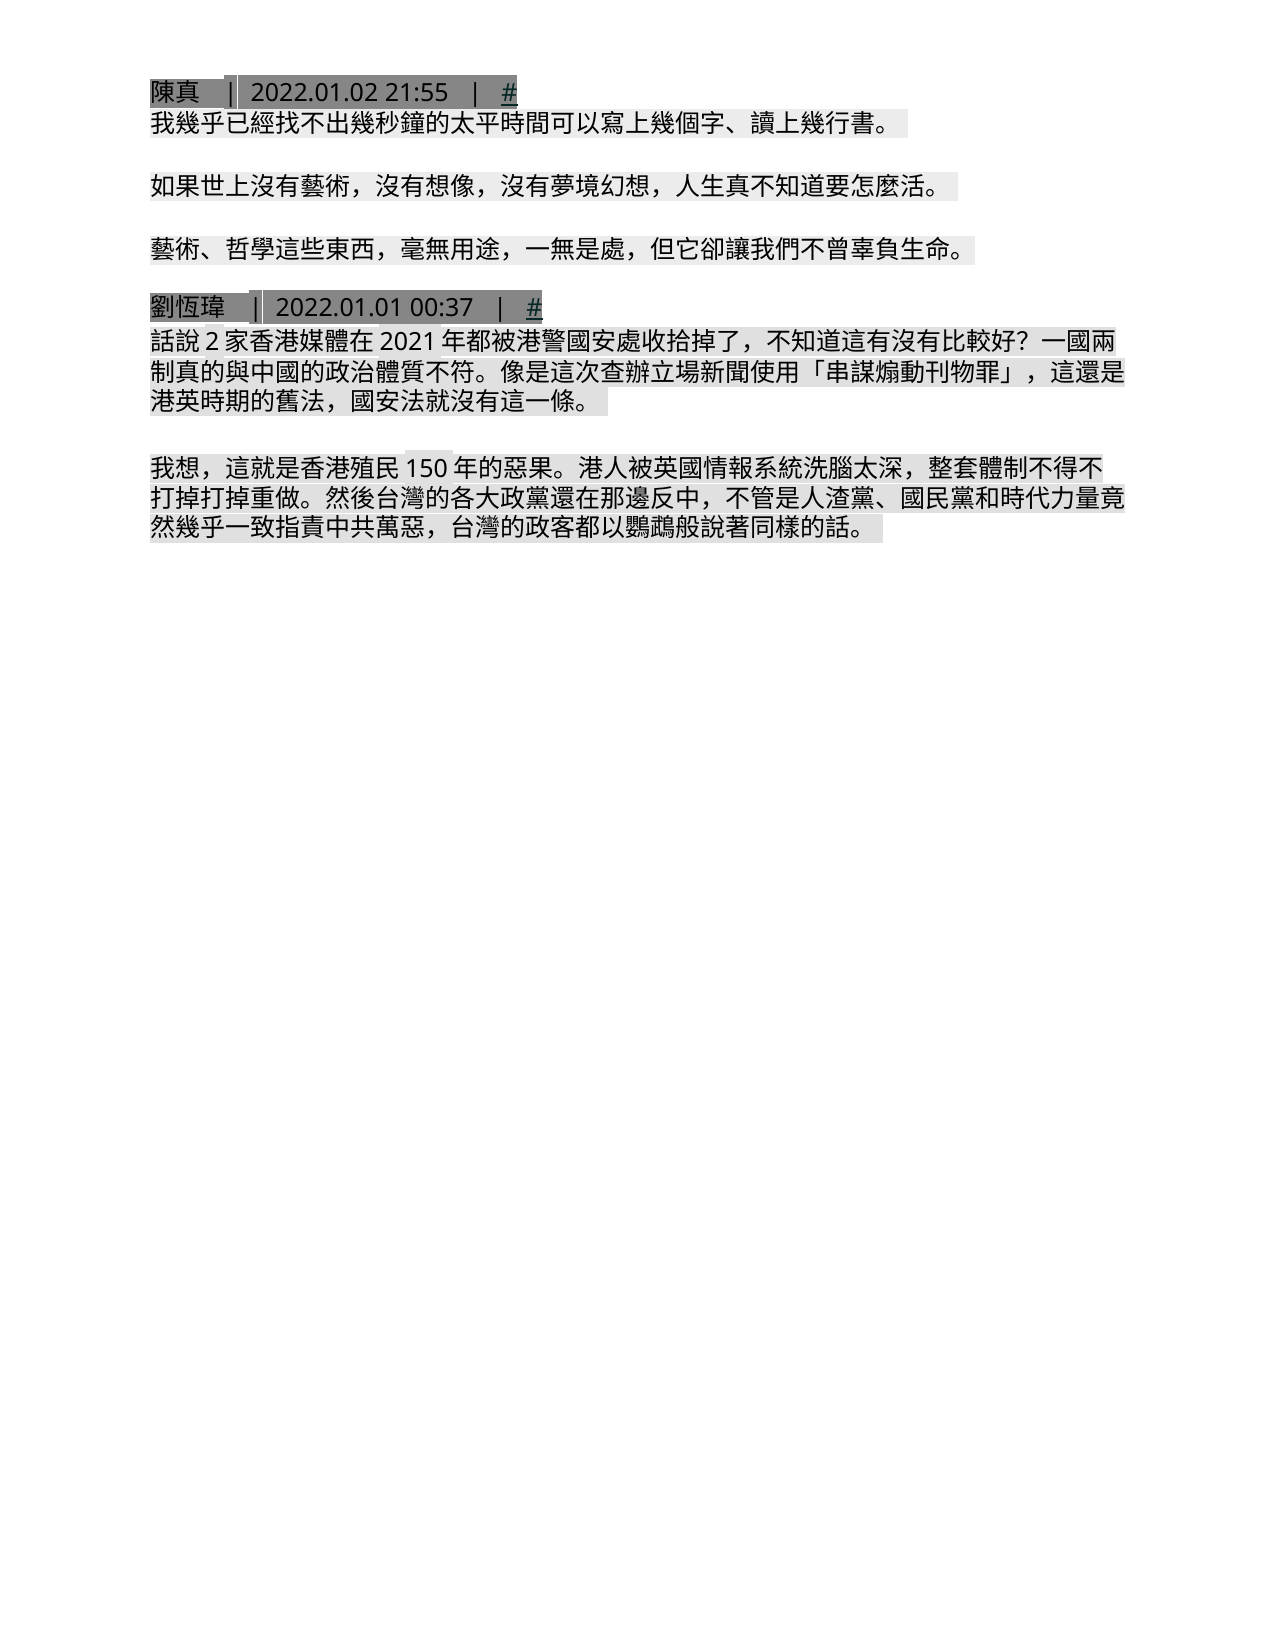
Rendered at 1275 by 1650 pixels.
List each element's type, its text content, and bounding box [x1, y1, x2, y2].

text 我幾乎已經找不出幾秒鐘的太平時間可以寫上幾個字、讀上幾行書。 如果世上沒有藝術，沒有想像，沒有夢境幻想，人生真不知道要怎麼活。 藝術、哲學這些東西，毫無用途，一無是處，但它卻讓我們不曾辜負生命。 [150, 109, 1125, 265]
text 話說2家香港媒體在2021年都被港警國安處收拾掉了，不知道這有沒有比較好？一國兩制真的與中國的政治體質不符。像是這次查辦立場新聞使用「串謀煽動刊物罪」，這還是港英時期的舊法，國安法就沒有這一條。 我想，這就是香港殖民150年的惡果。港人被英國情報系統洗腦太深，整套體制不得不打掉打掉重做。然後台灣的各大政黨還在那邊反中，不管是人渣黨、國民黨和時代力量竟然幾乎一致指責中共萬惡，台灣的政客都以鸚鵡般說著同樣的話。 [150, 324, 1125, 577]
text 劉恆瑋 | 2022.01.01 00:37 | # [150, 290, 1125, 324]
text 陳真 | 2022.01.02 21:55 | # [150, 75, 1125, 109]
